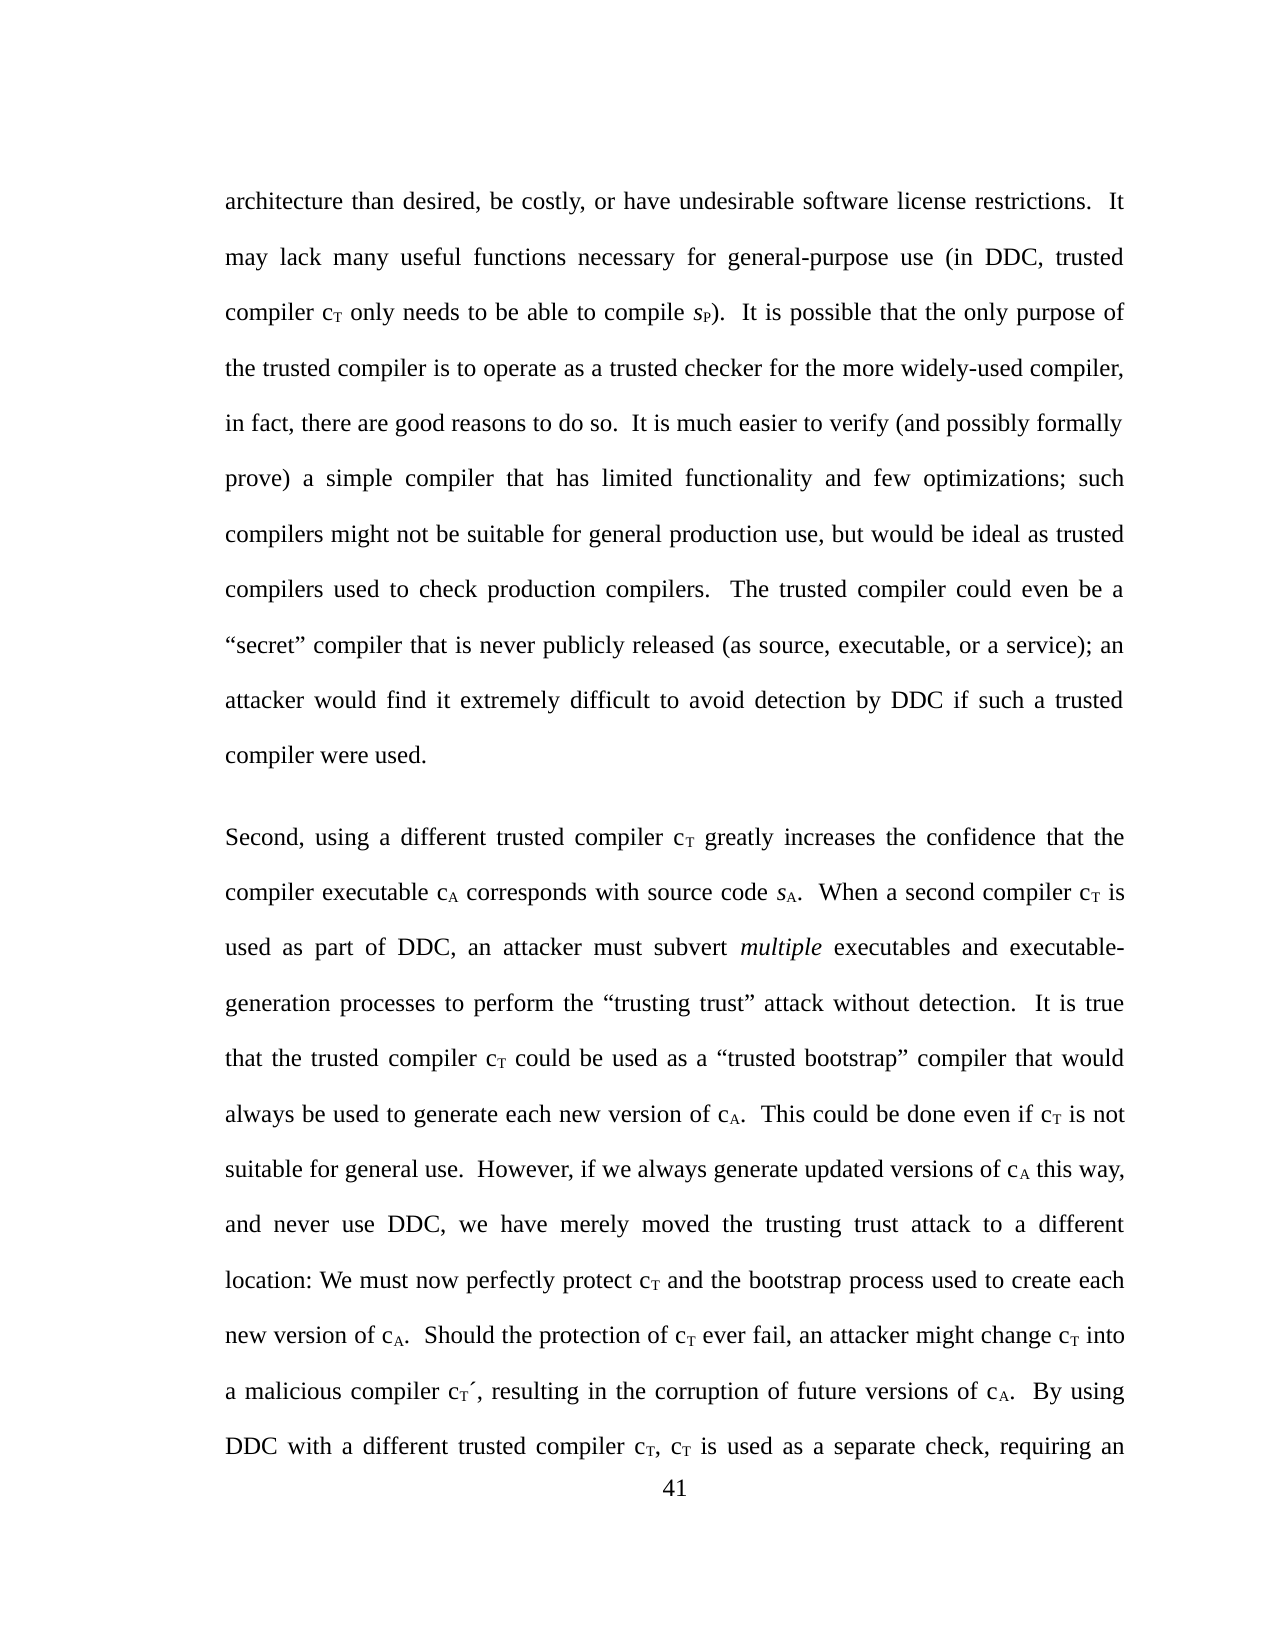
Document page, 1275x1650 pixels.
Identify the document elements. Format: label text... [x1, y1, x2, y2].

text architecture than desired, be costly, or have undesirable software license restrictions. It may lack many useful functions necessary for general-purpose use (in DDC, trusted compiler cT only needs to be able to compile sP). It is possible that the only purpose of the trusted compiler is to operate as a trusted checker for the more widely-used compiler, in fact, there are good reasons to do so. It is much easier to verify (and possibly formally prove) a simple compiler that has limited functionality and few optimizations; such compilers might not be suitable for general production use, but would be ideal as trusted compilers used to check production compilers. The trusted compiler could even be a “secret” compiler that is never publicly released (as source, executable, or a service); an attacker would find it extremely difficult to avoid detection by DDC if such a trusted compiler were used. [225, 187, 1125, 769]
text Second, using a different trusted compiler cT greatly increases the confidence that the compiler executable cA corresponds with source code sA. When a second compiler cT is used as part of DDC, an attacker must subvert multiple executables and executable-generation processes to perform the “trusting trust” attack without detection. It is true that the trusted compiler cT could be used as a “trusted bootstrap” compiler that would always be used to generate each new version of cA. This could be done even if cT is not suitable for general use. However, if we always generate updated versions of cA this way, and never use DDC, we have merely moved the trusting trust attack to a different location: We must now perfectly protect cT and the bootstrap process used to create each new version of cA. Should the protection of cT ever fail, an attacker might change cT into a malicious compiler cT´, resulting in the corruption of future versions of cA. By using DDC with a different trusted compiler cT, cT is used as a separate check, requiring an [225, 823, 1125, 1460]
